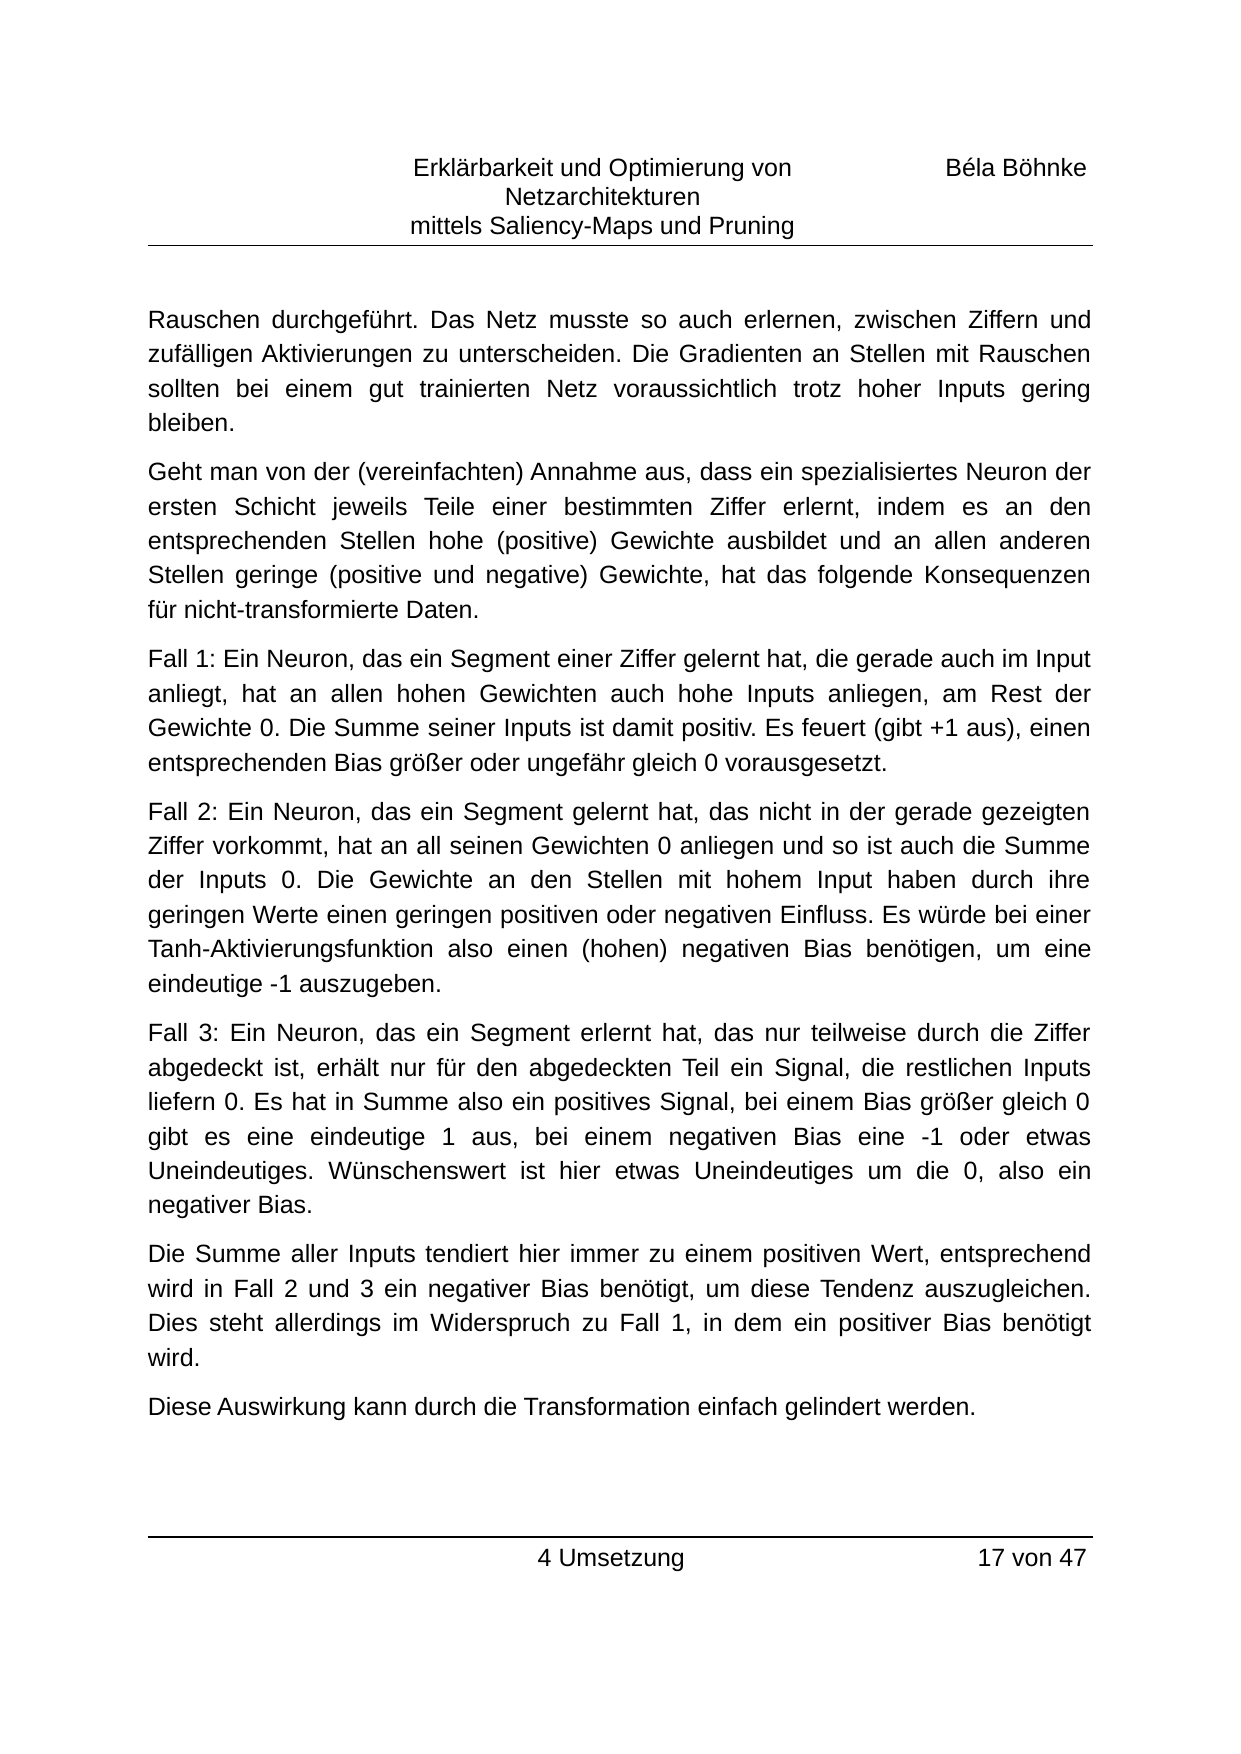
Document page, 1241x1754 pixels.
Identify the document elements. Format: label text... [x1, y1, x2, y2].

text Fall 2: Ein Neuron, das ein Segment gelernt hat, das nicht in der gerade gezeigten Ziffer vorkommt, hat an all seinen Gewichten 0 anliegen und so ist auch die Summe der Inputs 0. Die Gewichte an den Stellen mit hohem Input haben durch ihre geringen Werte einen geringen positiven oder negativen Einfluss. Es würde bei einer Tanh-Aktivierungsfunktion also einen (hohen) negativen Bias benötigen, um eine eindeutige -1 auszugeben. [148, 797, 1093, 998]
text Geht man von der (vereinfachten) Annahme aus, dass ein spezialisiertes Neuron der ersten Schicht jeweils Teile einer bestimmten Ziffer erlernt, indem es an den entsprechenden Stellen hohe (positive) Gewichte ausbildet und an allen anderen Stellen geringe (positive und negative) Gewichte, hat das folgende Konsequenzen für nicht-transformierte Daten. [148, 457, 1093, 624]
text Fall 1: Ein Neuron, das ein Segment einer Ziffer gelernt hat, die gerade auch im Input anliegt, hat an allen hohen Gewichten auch hohe Inputs anliegen, am Rest der Gewichte 0. Die Summe seiner Inputs ist damit positiv. Es feuert (gibt +1 aus), einen entsprechenden Bias größer oder ungefähr gleich 0 vorausgesetzt. [148, 644, 1093, 776]
text Rauschen durchgeführt. Das Netz musste so auch erlernen, zwischen Ziffern und zufälligen Aktivierungen zu unterscheiden. Die Gradienten an Stellen mit Rauschen sollten bei einem gut trainierten Netz voraussichtlich trotz hoher Inputs gering bleiben. [148, 304, 1093, 437]
text Fall 3: Ein Neuron, das ein Segment erlernt hat, das nur teilweise durch die Ziffer abgedeckt ist, erhält nur für den abgedeckten Teil ein Signal, die restlichen Inputs liefern 0. Es hat in Summe also ein positives Signal, bei einem Bias größer gleich 0 gibt es eine eindeutige 1 aus, bei einem negativen Bias eine -1 oder etwas Uneindeutiges. Wünschenswert ist hier etwas Uneindeutiges um die 0, also ein negativer Bias. [148, 1018, 1093, 1219]
text Diese Auswirkung kann durch die Transformation einfach gelindert werden. [148, 1392, 1093, 1421]
text Die Summe aller Inputs tendiert hier immer zu einem positiven Wert, entsprechend wird in Fall 2 und 3 ein negativer Bias benötigt, um diese Tendenz auszugleichen. Dies steht allerdings im Widerspruch zu Fall 1, in dem ein positiver Bias benötigt wird. [148, 1239, 1093, 1372]
